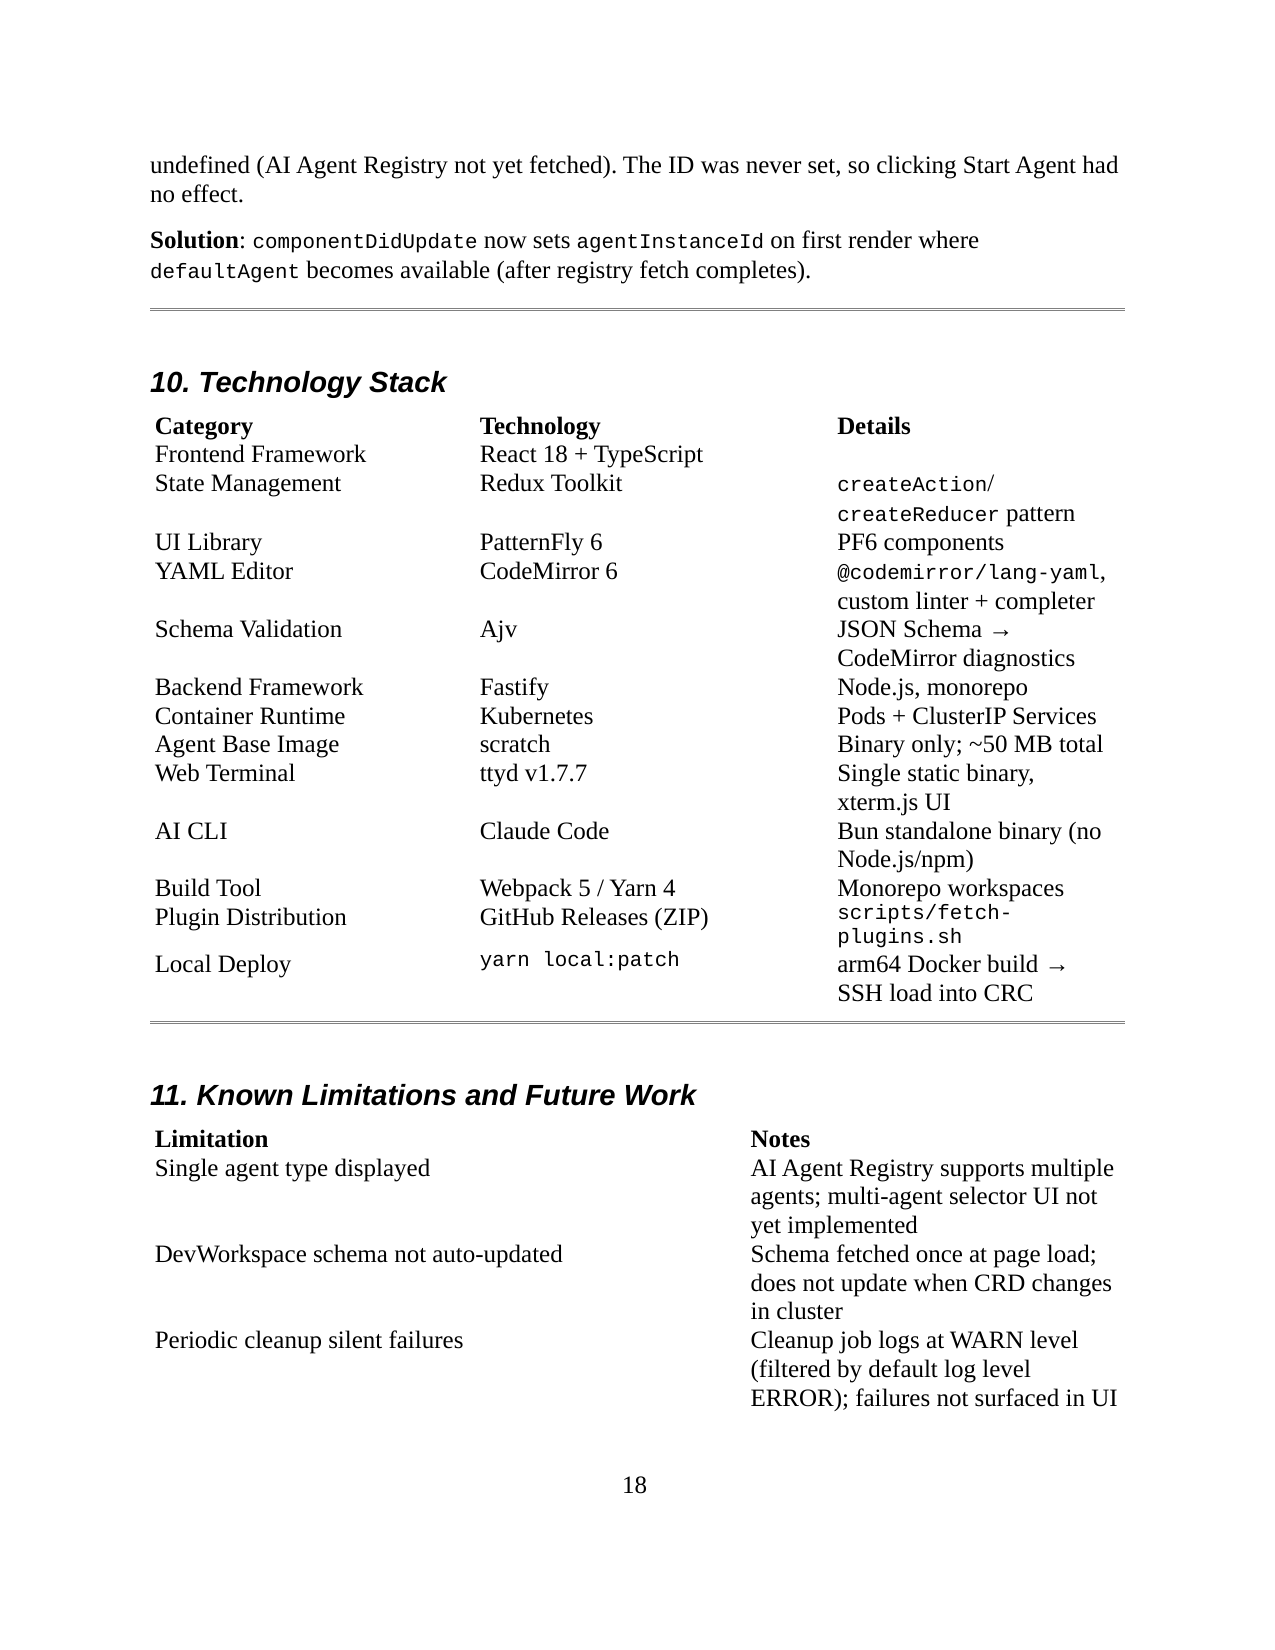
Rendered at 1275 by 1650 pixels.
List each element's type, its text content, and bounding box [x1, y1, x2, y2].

table_cell scratch [475, 730, 832, 758]
table_header Details [833, 411, 1125, 439]
table_cell JSON Schema → CodeMirror diagnostics [833, 615, 1125, 672]
table_cell Cleanup job logs at WARN level (filtered by default log level ERROR); failures not surfaced in UI [746, 1325, 1125, 1411]
table_cell State Management [150, 468, 475, 527]
table_cell UI Library [150, 528, 475, 556]
table_cell Periodic cleanup silent failures [150, 1325, 746, 1411]
table_cell Redux Toolkit [475, 468, 832, 527]
table_cell yarn local:patch [475, 949, 832, 1007]
table_cell Backend Framework [150, 672, 475, 701]
table_cell Node.js, monorepo [833, 672, 1125, 701]
table_cell createAction/createReducer pattern [833, 468, 1125, 527]
table_cell Claude Code [475, 816, 832, 873]
text undefined (AI Agent Registry not yet fetched). The ID was never set, so clicking Start Agent had no effect. [150, 150, 1125, 207]
table_cell @codemirror/lang-yaml, custom linter + completer [833, 556, 1125, 614]
subtitle 11. Known Limitations and Future Work [150, 1078, 1125, 1111]
table_cell Kubernetes [475, 701, 832, 729]
table_cell GitHub Releases (ZIP) [475, 902, 832, 949]
table_cell Agent Base Image [150, 730, 475, 758]
table_cell Web Terminal [150, 758, 475, 816]
subtitle 10. Technology Stack [150, 365, 1125, 398]
table_cell Pods + ClusterIP Services [833, 701, 1125, 729]
table_cell Bun standalone binary (no Node.js/npm) [833, 816, 1125, 873]
table_cell Binary only; ~50 MB total [833, 730, 1125, 758]
table_cell CodeMirror 6 [475, 556, 832, 614]
table_cell scripts/fetch-plugins.sh [833, 902, 1125, 949]
table_cell React 18 + TypeScript [475, 440, 832, 468]
table_cell Schema Validation [150, 615, 475, 672]
table_header Technology [475, 411, 832, 439]
table_cell Schema fetched once at page load; does not update when CRD changes in cluster [746, 1239, 1125, 1325]
table_cell Frontend Framework [150, 440, 475, 468]
table_cell Build Tool [150, 873, 475, 902]
table_cell PatternFly 6 [475, 528, 832, 556]
table_cell PF6 components [833, 528, 1125, 556]
text Solution: componentDidUpdate now sets agentInstanceId on first render where defaultAgent becomes available (after registry fetch completes). [150, 225, 1125, 284]
table_cell arm64 Docker build → SSH load into CRC [833, 949, 1125, 1007]
table_header Limitation [150, 1124, 746, 1153]
table_cell Plugin Distribution [150, 902, 475, 949]
table_cell ttyd v1.7.7 [475, 758, 832, 816]
table_cell Ajv [475, 615, 832, 672]
table_cell [833, 440, 1125, 468]
table_cell Webpack 5 / Yarn 4 [475, 873, 832, 902]
table_cell Container Runtime [150, 701, 475, 729]
table_cell AI CLI [150, 816, 475, 873]
table_cell Monorepo workspaces [833, 873, 1125, 902]
table_cell AI Agent Registry supports multiple agents; multi-agent selector UI not yet implemented [746, 1153, 1125, 1239]
table_header Category [150, 411, 475, 439]
table_cell Single static binary, xterm.js UI [833, 758, 1125, 816]
table_cell YAML Editor [150, 556, 475, 614]
table_cell Local Deploy [150, 949, 475, 1007]
table_cell Single agent type displayed [150, 1153, 746, 1239]
table_header Notes [746, 1124, 1125, 1153]
table_cell Fastify [475, 672, 832, 701]
table_cell DevWorkspace schema not auto-updated [150, 1239, 746, 1325]
